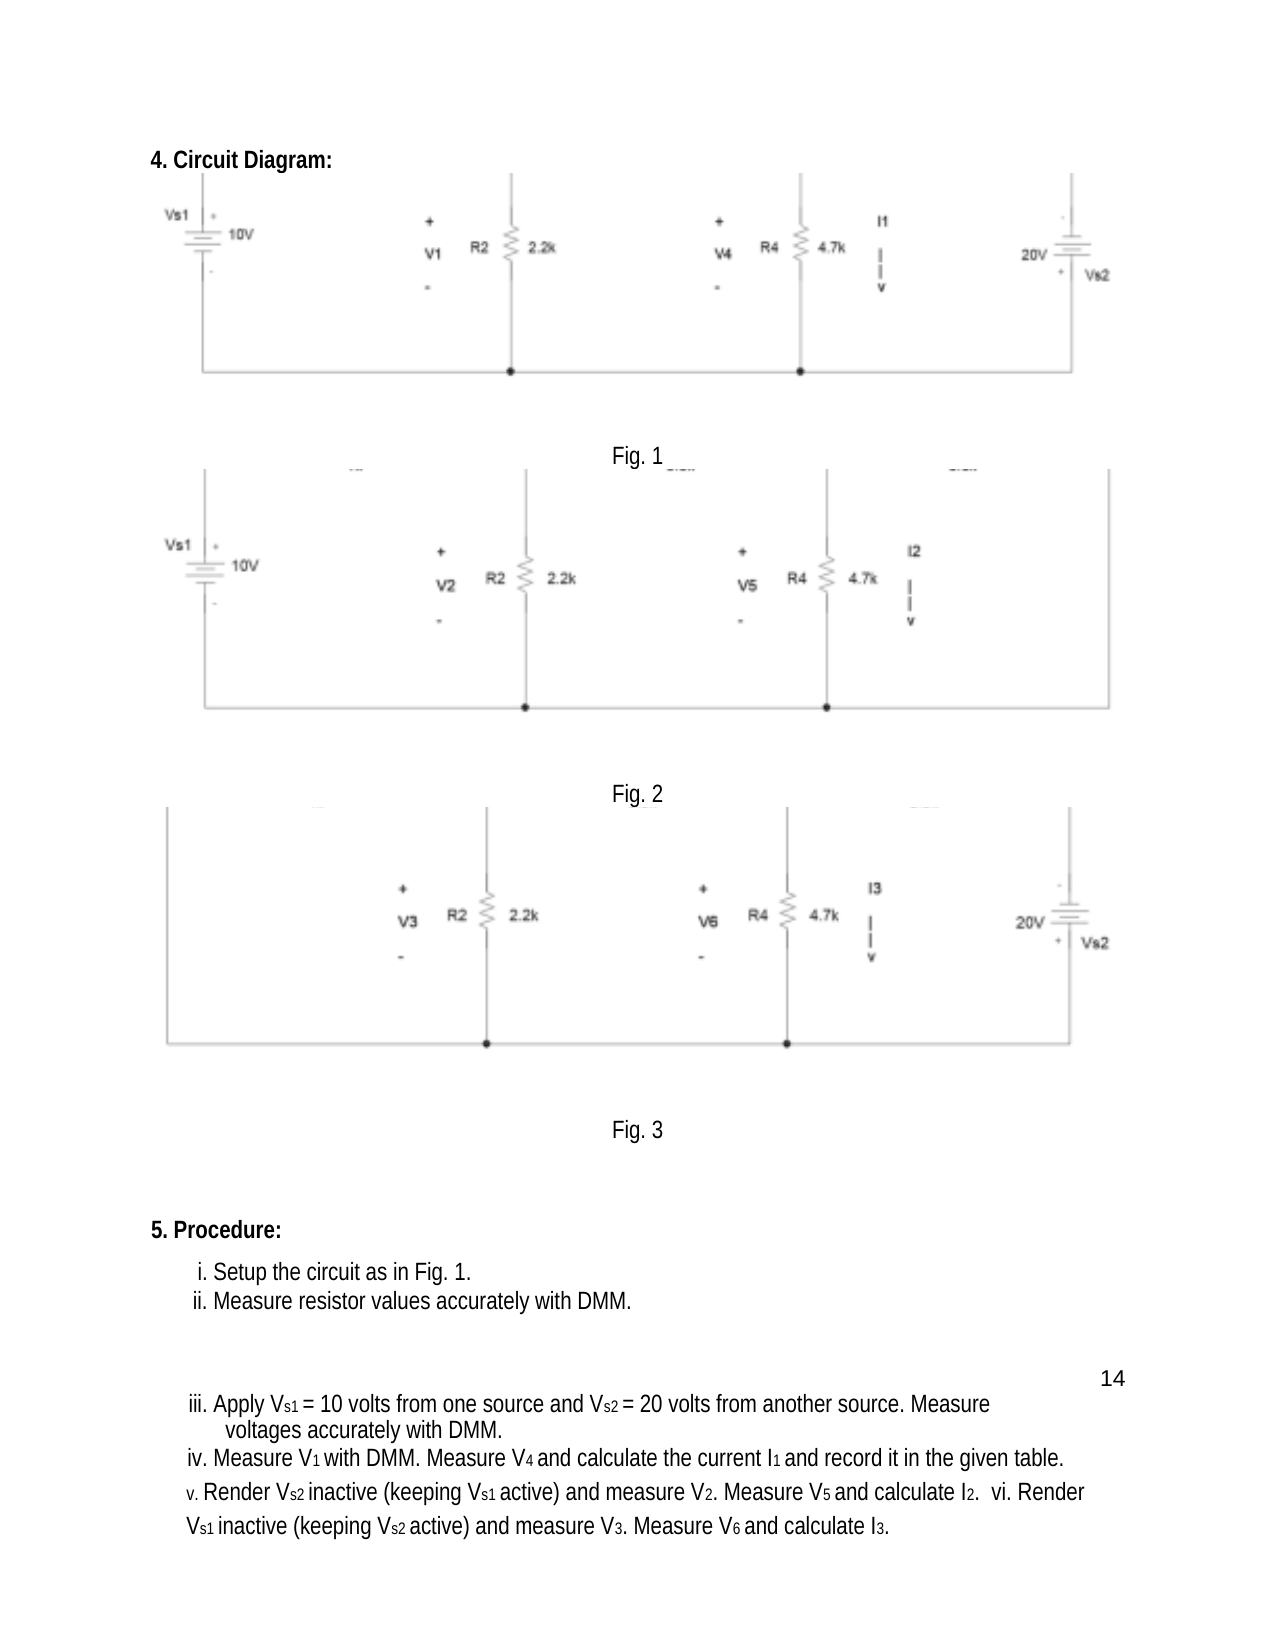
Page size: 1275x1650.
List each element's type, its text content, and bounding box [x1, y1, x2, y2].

picture [150, 469, 1125, 729]
text 4. Circuit Diagram: [150, 145, 1221, 174]
text i. Setup the circuit as in Fig. 1. [197, 1257, 1221, 1286]
text Fig. 2 [150, 729, 1125, 807]
text ii. Measure resistor values accurately with DMM. [193, 1286, 1221, 1314]
text 5. Procedure: [151, 1216, 1221, 1244]
picture [150, 173, 1125, 393]
picture [150, 807, 1125, 1066]
text 14 [134, 1365, 1125, 1391]
text Fig. 1 [150, 393, 1125, 469]
text iii. Apply Vs1 = 10 volts from one source and Vs2 = 20 volts from another source. Measure voltages accurately with DMM. [188, 1391, 1006, 1443]
text Fig. 3 [150, 1066, 1125, 1144]
text iv. Measure V1 with DMM. Measure V4 and calculate the current I1 and record it in the given table. v. Render Vs2 inactive (keeping Vs1 active) and measure V2. Measure V5 and calculate I2. vi. Render Vs1 inactive (keeping Vs2 active) and measure V3. Measure V6 and calculate I3. [186, 1443, 1088, 1539]
